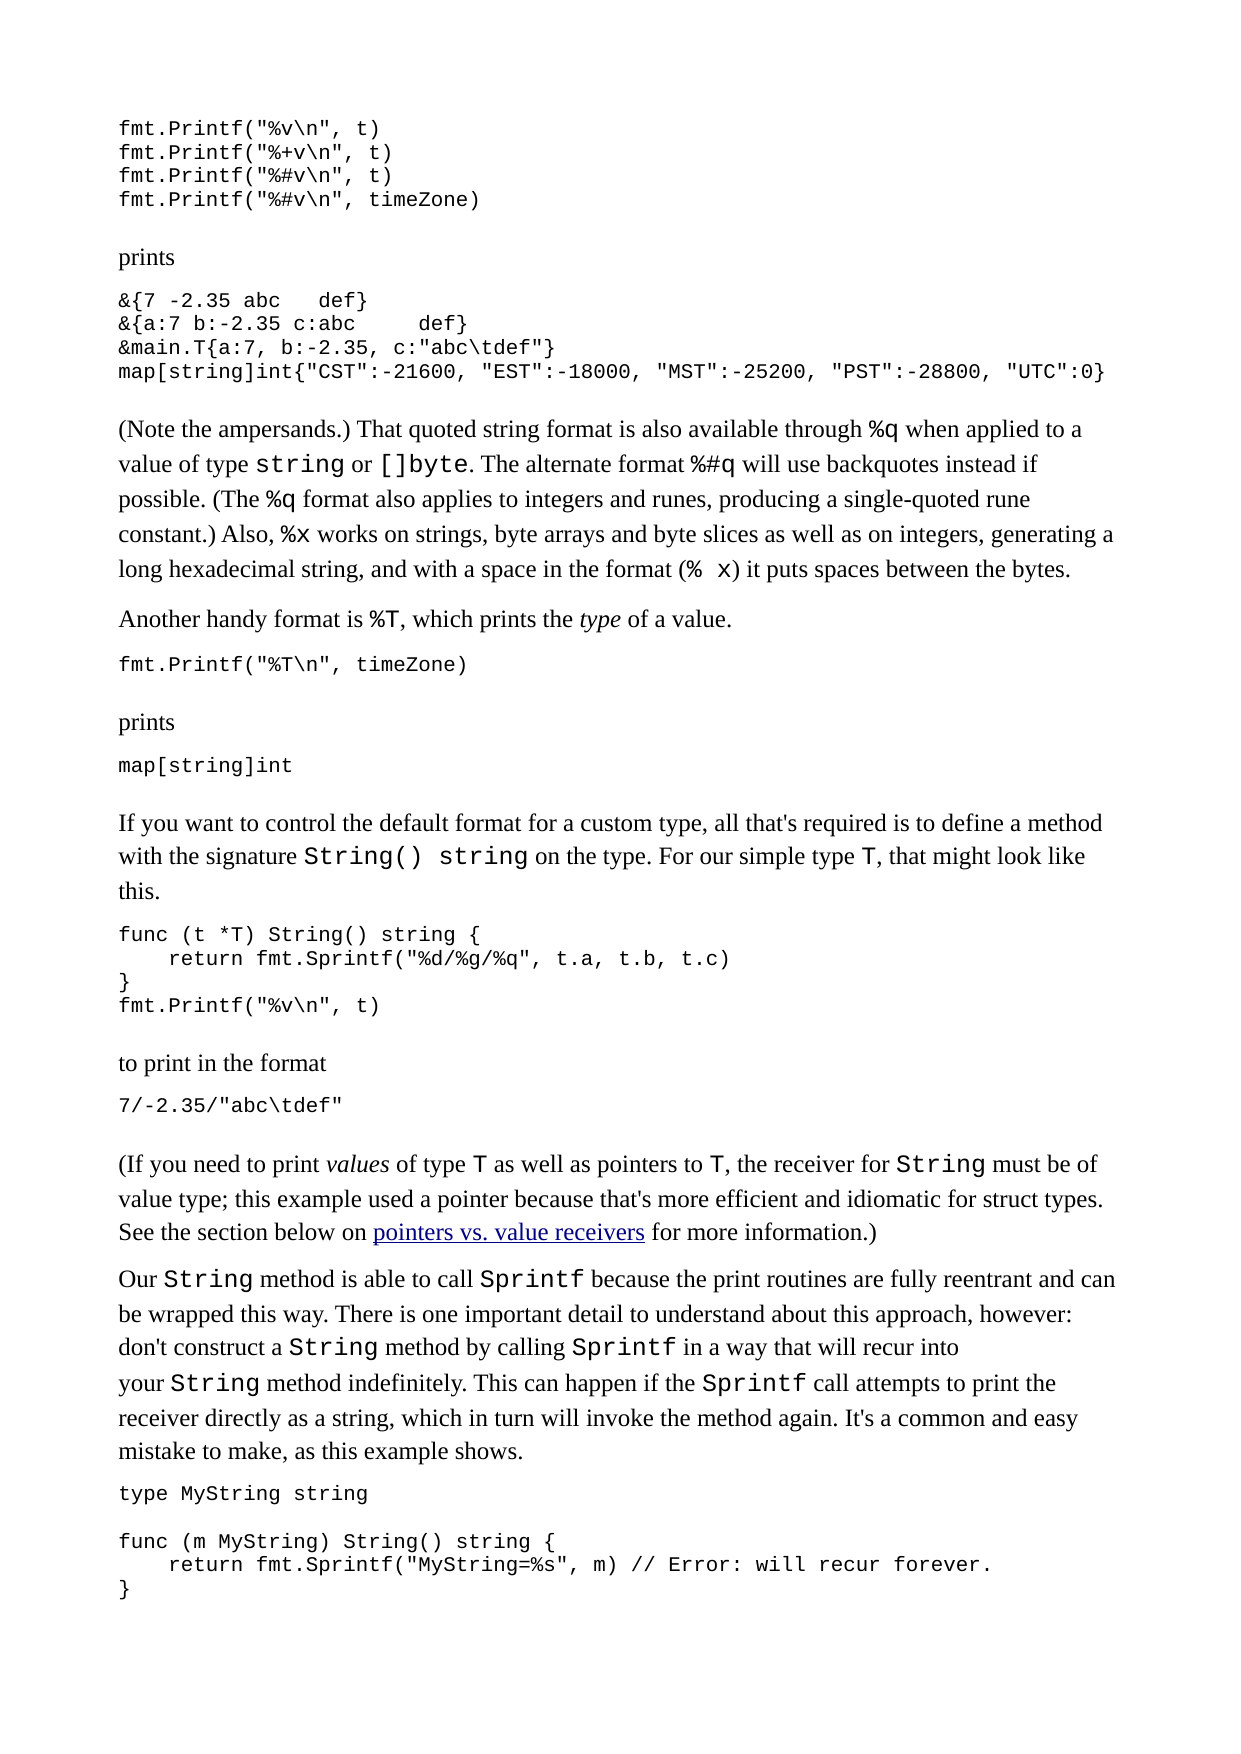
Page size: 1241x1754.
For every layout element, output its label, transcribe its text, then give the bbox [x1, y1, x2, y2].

text func (m MyString) String() string { [118, 1531, 1122, 1554]
text } [118, 1578, 1122, 1602]
text fmt.Printf("%T\n", timeZone) [118, 654, 1122, 678]
text type MyString string [118, 1483, 1122, 1507]
text to print in the format [118, 1048, 1122, 1077]
text prints [118, 707, 1122, 736]
text (Note the ampersands.) That quoted string format is also available through %q when applied to a value of type string or []byte. The alternate format %#q will use backquotes instead if possible. (The %q format also applies to integers and runes, producing a single-quoted rune constant.) Also, %x works on strings, byte arrays and byte slices as well as on integers, generating a long hexadecimal string, and with a space in the format (% x) it puts spaces between the bytes. [118, 414, 1122, 585]
text prints [118, 242, 1122, 271]
text &{7 -2.35 abc def} [118, 290, 1122, 313]
text return fmt.Sprintf("MyString=%s", m) // Error: will recur forever. [118, 1554, 1122, 1578]
text fmt.Printf("%v\n", t) [118, 118, 1122, 142]
text fmt.Printf("%#v\n", timeZone) [118, 189, 1122, 213]
text } [118, 971, 1122, 995]
text If you want to control the default format for a custom type, all that's required is to define a method with the signature String() string on the type. For our simple type T, that might look like this. [118, 808, 1122, 905]
text fmt.Printf("%#v\n", t) [118, 165, 1122, 189]
text &{a:7 b:-2.35 c:abc def} [118, 313, 1122, 337]
text 7/-2.35/"abc\tdef" [118, 1096, 1122, 1119]
text (If you need to print values of type T as well as pointers to T, the receiver for String must be of value type; this example used a pointer because that's more efficient and idiomatic for struct types. See the section below on pointers vs. value receivers for more information.) [118, 1149, 1122, 1246]
text map[string]int [118, 755, 1122, 779]
text return fmt.Sprintf("%d/%g/%q", t.a, t.b, t.c) [118, 947, 1122, 971]
text Another handy format is %T, which prints the type of a value. [118, 604, 1122, 635]
text &main.T{a:7, b:-2.35, c:"abc\tdef"} [118, 337, 1122, 361]
text fmt.Printf("%+v\n", t) [118, 142, 1122, 165]
text map[string]int{"CST":-21600, "EST":-18000, "MST":-25200, "PST":-28800, "UTC":0} [118, 361, 1122, 384]
text Our String method is able to call Sprintf because the print routines are fully reentrant and can be wrapped this way. There is one important detail to understand about this approach, however: don't construct a String method by calling Sprintf in a way that will recur into your String method indefinitely. This can happen if the Sprintf call attempts to print the receiver directly as a string, which in turn will invoke the method again. It's a common and easy mistake to make, as this example shows. [118, 1264, 1122, 1464]
text fmt.Printf("%v\n", t) [118, 995, 1122, 1018]
text func (t *T) String() string { [118, 924, 1122, 947]
